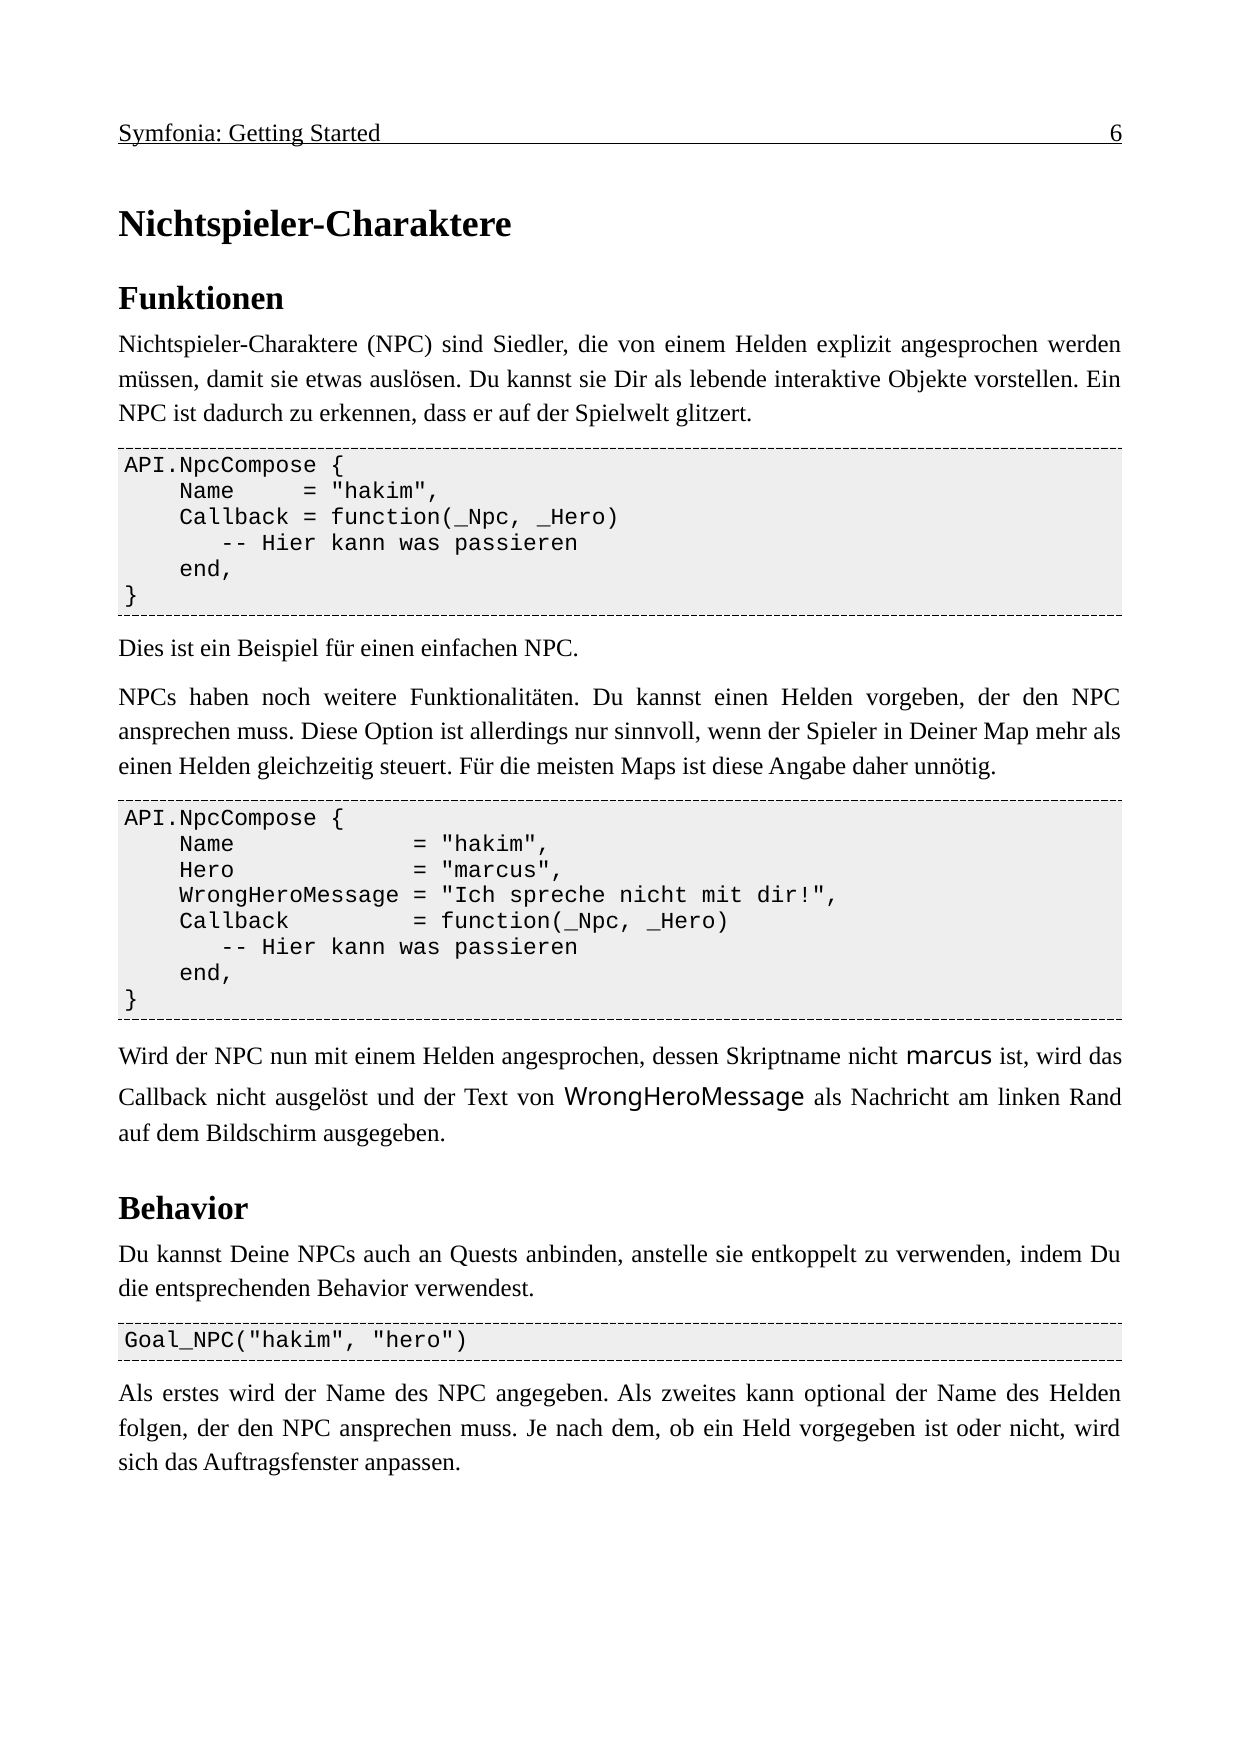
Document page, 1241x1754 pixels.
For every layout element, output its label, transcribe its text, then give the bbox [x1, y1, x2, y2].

subtitle Nichtspieler-Charaktere [118, 201, 1122, 245]
text Du kannst Deine NPCs auch an Quests anbinden, anstelle sie entkoppelt zu verwenden, indem Du die entsprechenden Behavior verwendest. [118, 1239, 1122, 1302]
text API.NpcCompose { Name = "hakim", Callback = function(_Npc, _Hero) -- Hier kann was passieren end, } [118, 447, 1122, 615]
subtitle Funktionen [118, 278, 1122, 317]
text Als erstes wird der Name des NPC angegeben. Als zweites kann optional der Name des Helden folgen, der den NPC ansprechen muss. Je nach dem, ob ein Held vorgegeben ist oder nicht, wird sich das Auftragsfenster anpassen. [118, 1378, 1122, 1476]
text Nichtspieler-Charaktere (NPC) sind Siedler, die von einem Helden explizit angesprochen werden müssen, damit sie etwas auslösen. Du kannst sie Dir als lebende interaktive Objekte vorstellen. Ein NPC ist dadurch zu erkennen, dass er auf der Spielwelt glitzert. [118, 329, 1122, 427]
subtitle Behavior [118, 1188, 1122, 1226]
text API.NpcCompose { Name = "hakim", Hero = "marcus", WrongHeroMessage = "Ich spreche nicht mit dir!", Callback = function(_Npc, _Hero) -- Hier kann was passieren end, } [118, 800, 1122, 1019]
text Goal_NPC("hakim", "hero") [118, 1322, 1122, 1361]
text Dies ist ein Beispiel für einen einfachen NPC. [118, 633, 1122, 662]
text NPCs haben noch weitere Funktionalitäten. Du kannst einen Helden vorgeben, der den NPC ansprechen muss. Diese Option ist allerdings nur sinnvoll, wenn der Spieler in Deiner Map mehr als einen Helden gleichzeitig steuert. Für die meisten Maps ist diese Angabe daher unnötig. [118, 682, 1122, 780]
text Wird der NPC nun mit einem Helden angesprochen, dessen Skriptname nicht marcus ist, wird das Callback nicht ausgelöst und der Text von WrongHeroMessage als Nachricht am linken Rand auf dem Bildschirm ausgegeben. [118, 1037, 1122, 1147]
